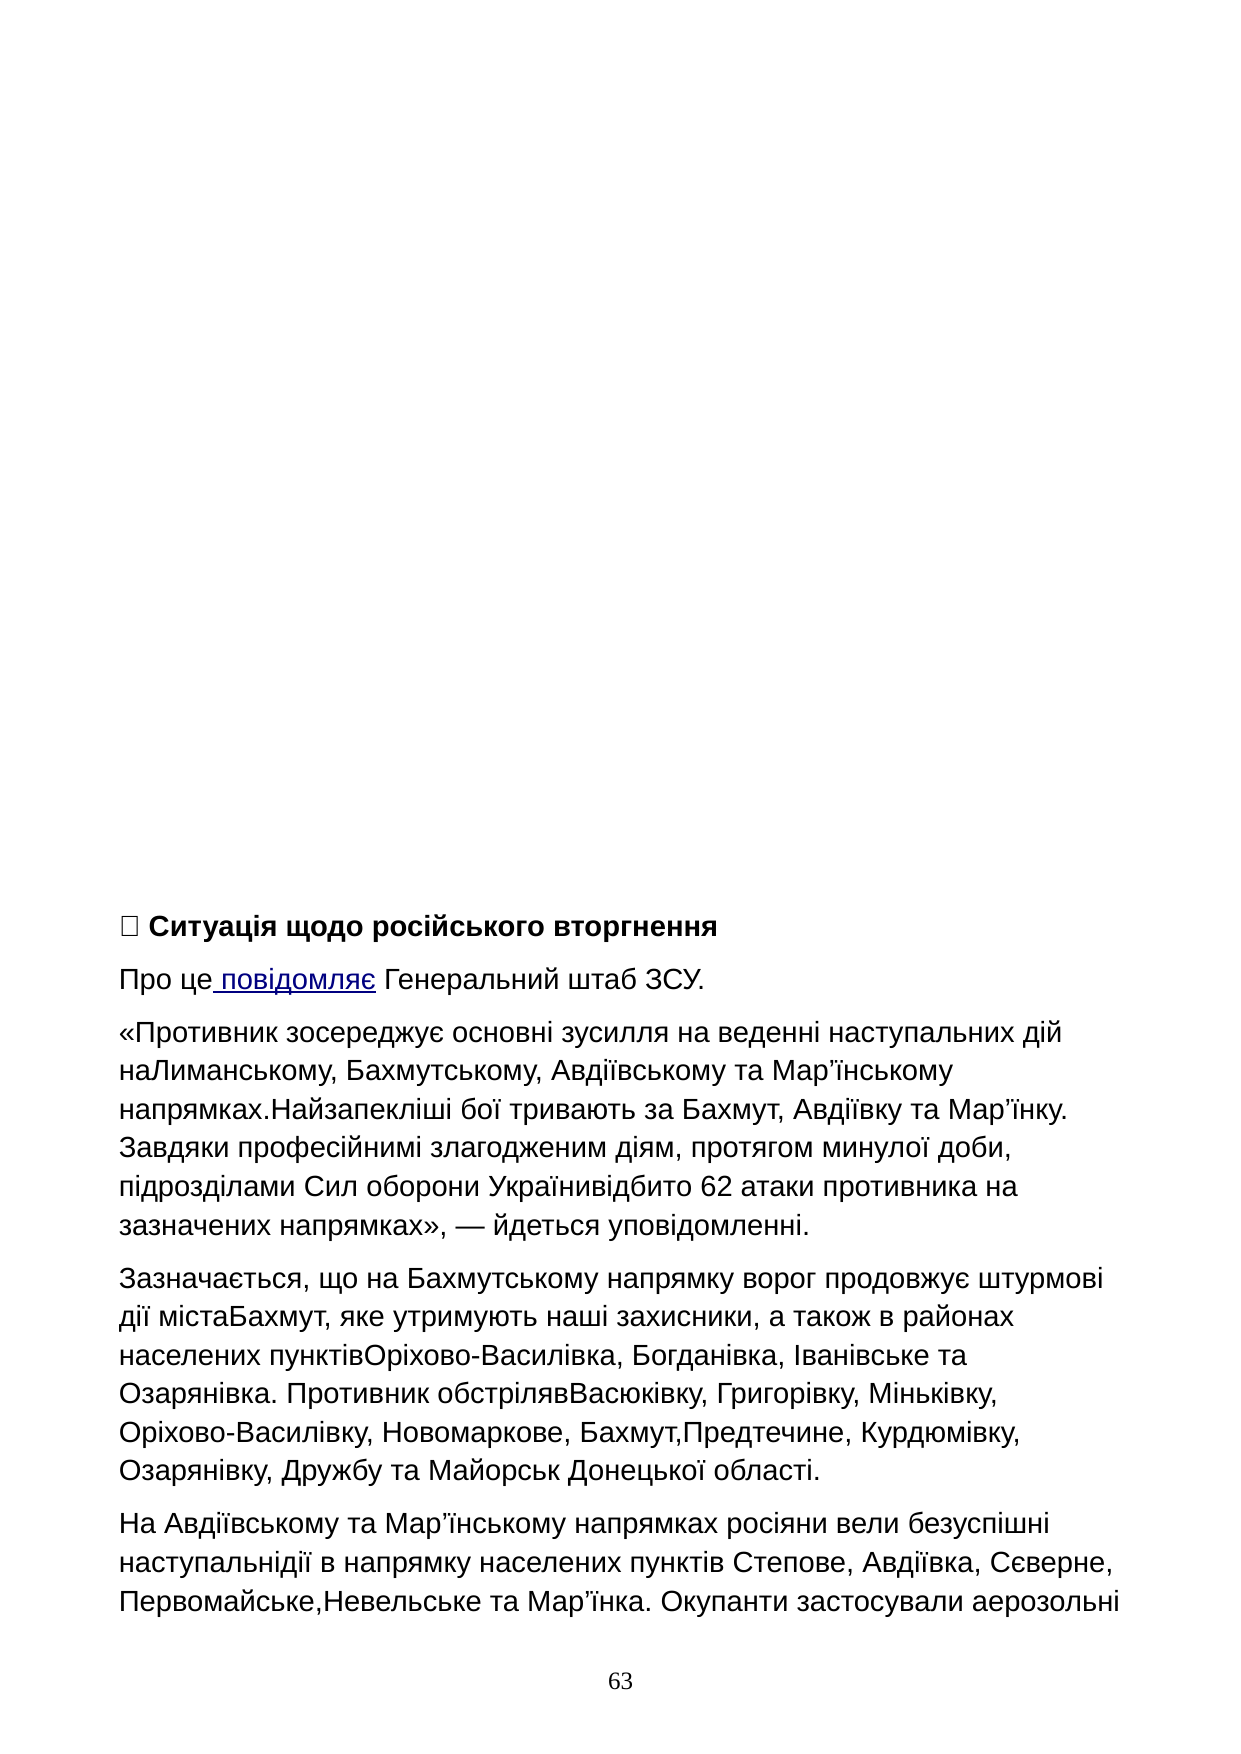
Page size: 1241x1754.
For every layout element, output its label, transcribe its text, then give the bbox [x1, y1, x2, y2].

text На Авдіївському та Мар’їнському напрямках росіяни вели безуспішні наступальнідії в напрямку населених пунктів Степове, Авдіївка, Сєверне, Первомайське,Невельське та Мар’їнка. Окупанти застосували аерозольні [118, 1506, 1122, 1617]
text Про це повідомляє Генеральний штаб ЗСУ. [118, 962, 1122, 995]
text «Противник зосереджує основні зусилля на веденні наступальних дій наЛиманському, Бахмутському, Авдіївському та Мар’їнському напрямках.Найзапекліші бої тривають за Бахмут, Авдіївку та Мар’їнку. Завдяки професійнимі злагодженим діям, протягом минулої доби, підрозділами Сил оборони Українивідбито 62 атаки противника на зазначених напрямках», — йдеться уповідомленні. [118, 1015, 1122, 1241]
text Зазначається, що на Бахмутському напрямку ворог продовжує штурмові дії містаБахмут, яке утримують наші захисники, а також в районах населених пунктівОріхово-Василівка, Богданівка, Іванівське та Озарянівка. Противник обстрілявВасюківку, Григорівку, Міньківку, Оріхово-Василівку, Новомаркове, Бахмут,Предтечине, Курдюмівку, Озарянівку, Дружбу та Майорськ Донецької області. [118, 1261, 1122, 1487]
text 🔥 Ситуація щодо російського вторгнення [118, 118, 1122, 942]
